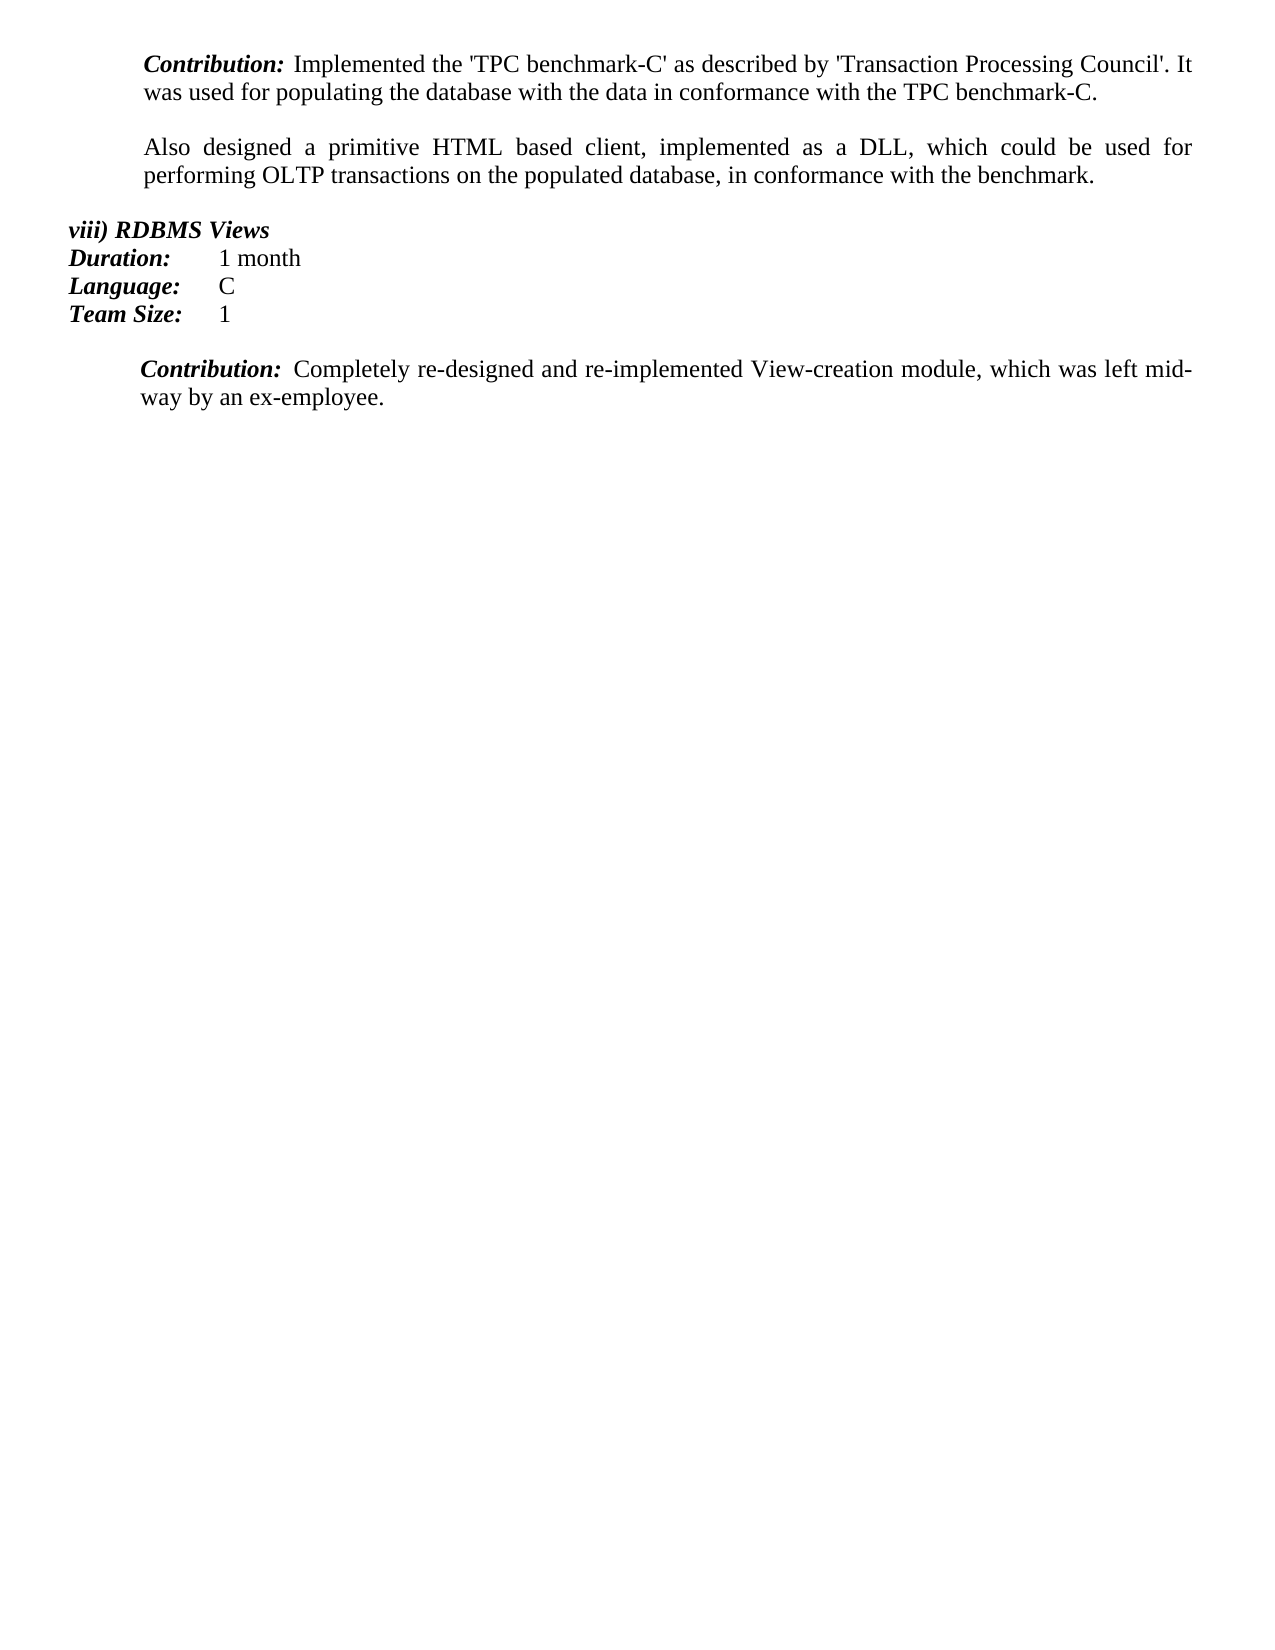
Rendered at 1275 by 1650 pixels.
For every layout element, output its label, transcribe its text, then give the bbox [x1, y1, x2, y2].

text Duration: 1 month [68, 244, 1193, 272]
text Also designed a primitive HTML based client, implemented as a DLL, which could be used for performing OLTP transactions on the populated database, in conformance with the benchmark. [143, 133, 1193, 189]
text Contribution: Completely re-designed and re-implemented View-creation module, which was left mid-way by an ex-employee. [140, 355, 1193, 411]
text Contribution: Implemented the 'TPC benchmark-C' as described by 'Transaction Processing Council'. It was used for populating the database with the data in conformance with the TPC benchmark-C. [143, 50, 1193, 106]
text viii) RDBMS Views [68, 217, 1193, 244]
text Language: C [68, 272, 1193, 300]
text Team Size: 1 [68, 300, 1193, 327]
